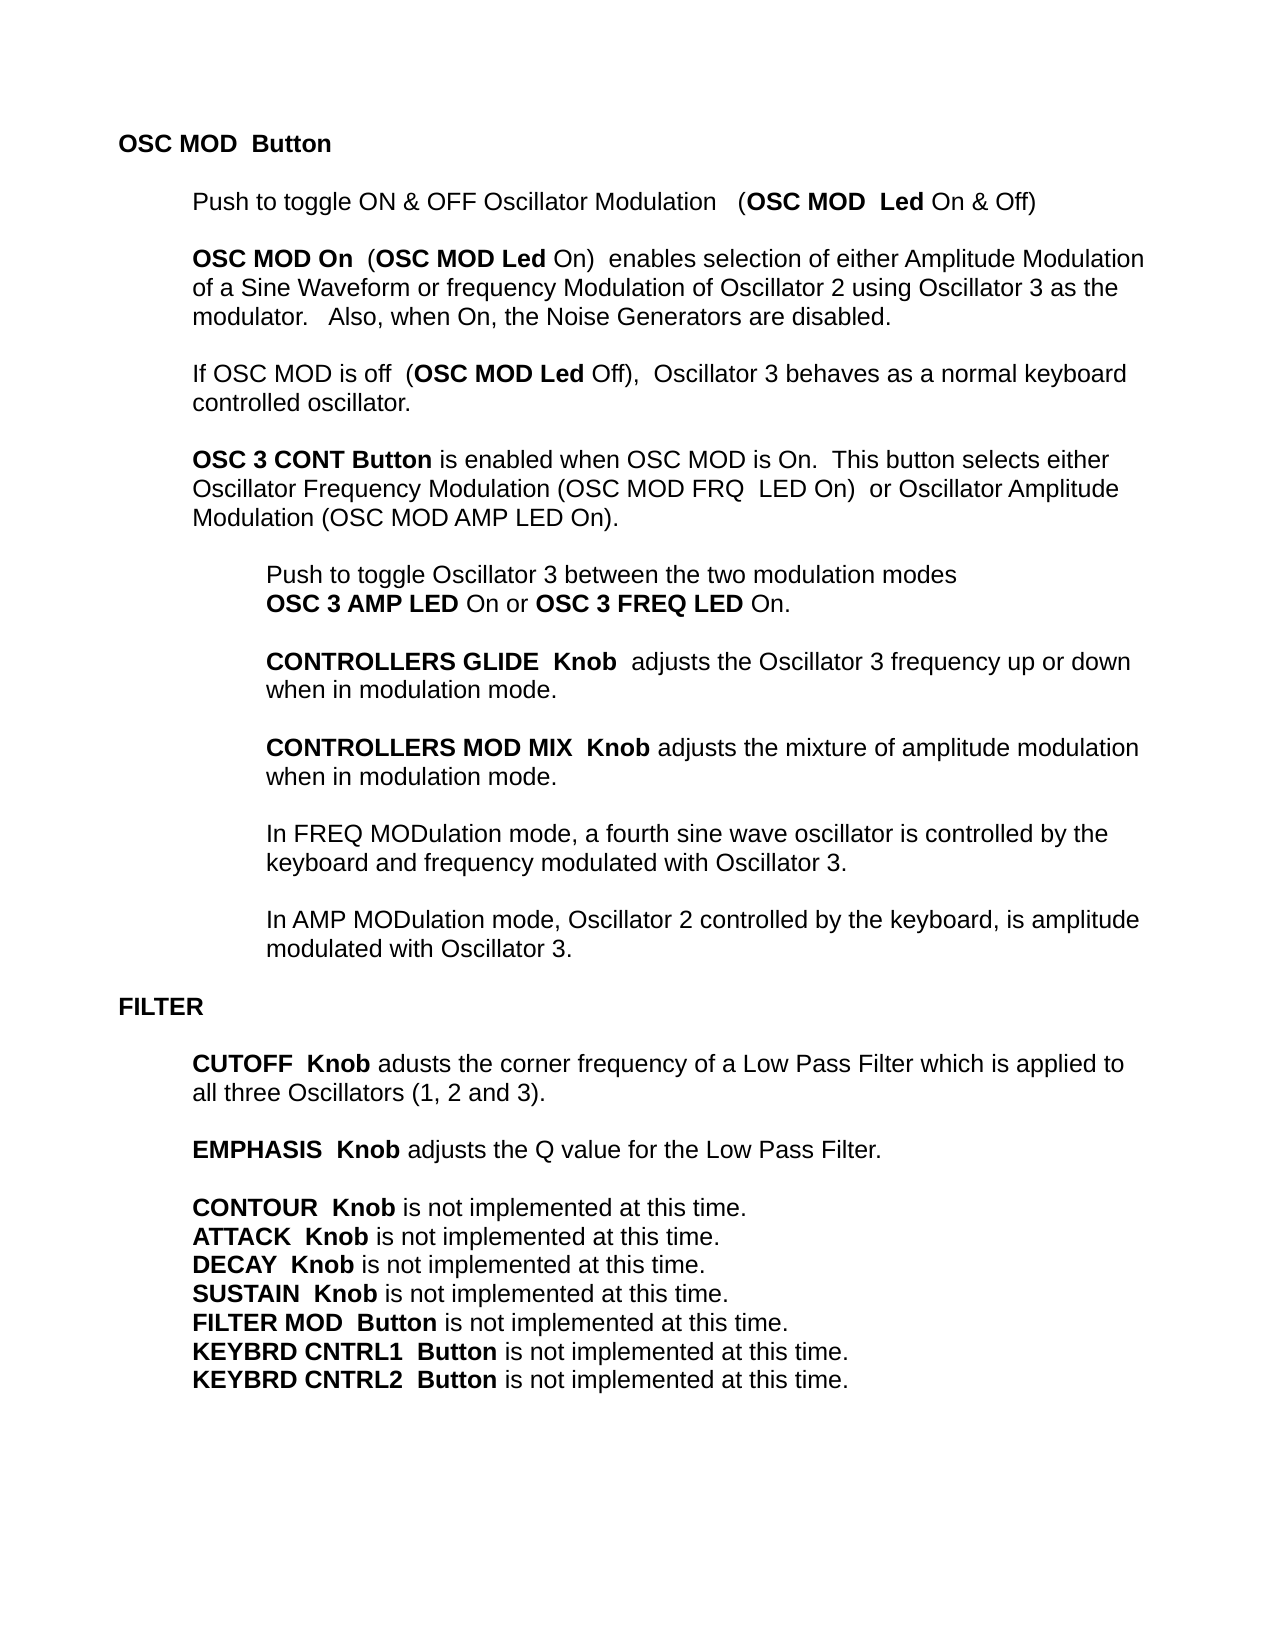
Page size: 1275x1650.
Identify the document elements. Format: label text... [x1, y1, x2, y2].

text FILTER [118, 992, 1157, 1021]
text Push to toggle ON & OFF Oscillator Modulation (OSC MOD Led On & Off) [192, 187, 1157, 216]
text OSC 3 CONT Button is enabled when OSC MOD is On. This button selects either Oscillator Frequency Modulation (OSC MOD FRQ LED On) or Oscillator Amplitude Modulation (OSC MOD AMP LED On). [192, 446, 1157, 532]
text OSC 3 AMP LED On or OSC 3 FREQ LED On. [266, 589, 1157, 618]
text CUTOFF Knob adusts the corner frequency of a Low Pass Filter which is applied to all three Oscillators (1, 2 and 3). [192, 1049, 1157, 1107]
text CONTOUR Knob is not implemented at this time. [192, 1193, 1157, 1222]
text FILTER MOD Button is not implemented at this time. [192, 1308, 1157, 1337]
text In AMP MODulation mode, Oscillator 2 controlled by the keyboard, is amplitude modulated with Oscillator 3. [266, 906, 1157, 963]
text CONTROLLERS MOD MIX Knob adjusts the mixture of amplitude modulation when in modulation mode. [266, 733, 1157, 791]
text DECAY Knob is not implemented at this time. [192, 1251, 1157, 1279]
text OSC MOD On (OSC MOD Led On) enables selection of either Amplitude Modulation of a Sine Waveform or frequency Modulation of Oscillator 2 using Oscillator 3 as the modulator. Also, when On, the Noise Generators are disabled. [192, 244, 1157, 331]
text SUSTAIN Knob is not implemented at this time. [192, 1279, 1157, 1308]
text KEYBRD CNTRL1 Button is not implemented at this time. [192, 1337, 1157, 1366]
text ATTACK Knob is not implemented at this time. [192, 1222, 1157, 1251]
text CONTROLLERS GLIDE Knob adjusts the Oscillator 3 frequency up or down when in modulation mode. [266, 647, 1157, 704]
text If OSC MOD is off (OSC MOD Led Off), Oscillator 3 behaves as a normal keyboard controlled oscillator. [192, 359, 1157, 417]
text In FREQ MODulation mode, a fourth sine wave oscillator is controlled by the keyboard and frequency modulated with Oscillator 3. [266, 819, 1157, 877]
text KEYBRD CNTRL2 Button is not implemented at this time. [192, 1366, 1157, 1394]
text EMPHASIS Knob adjusts the Q value for the Low Pass Filter. [192, 1136, 1157, 1164]
text Push to toggle Oscillator 3 between the two modulation modes [266, 561, 1157, 589]
text OSC MOD Button [118, 129, 1157, 158]
